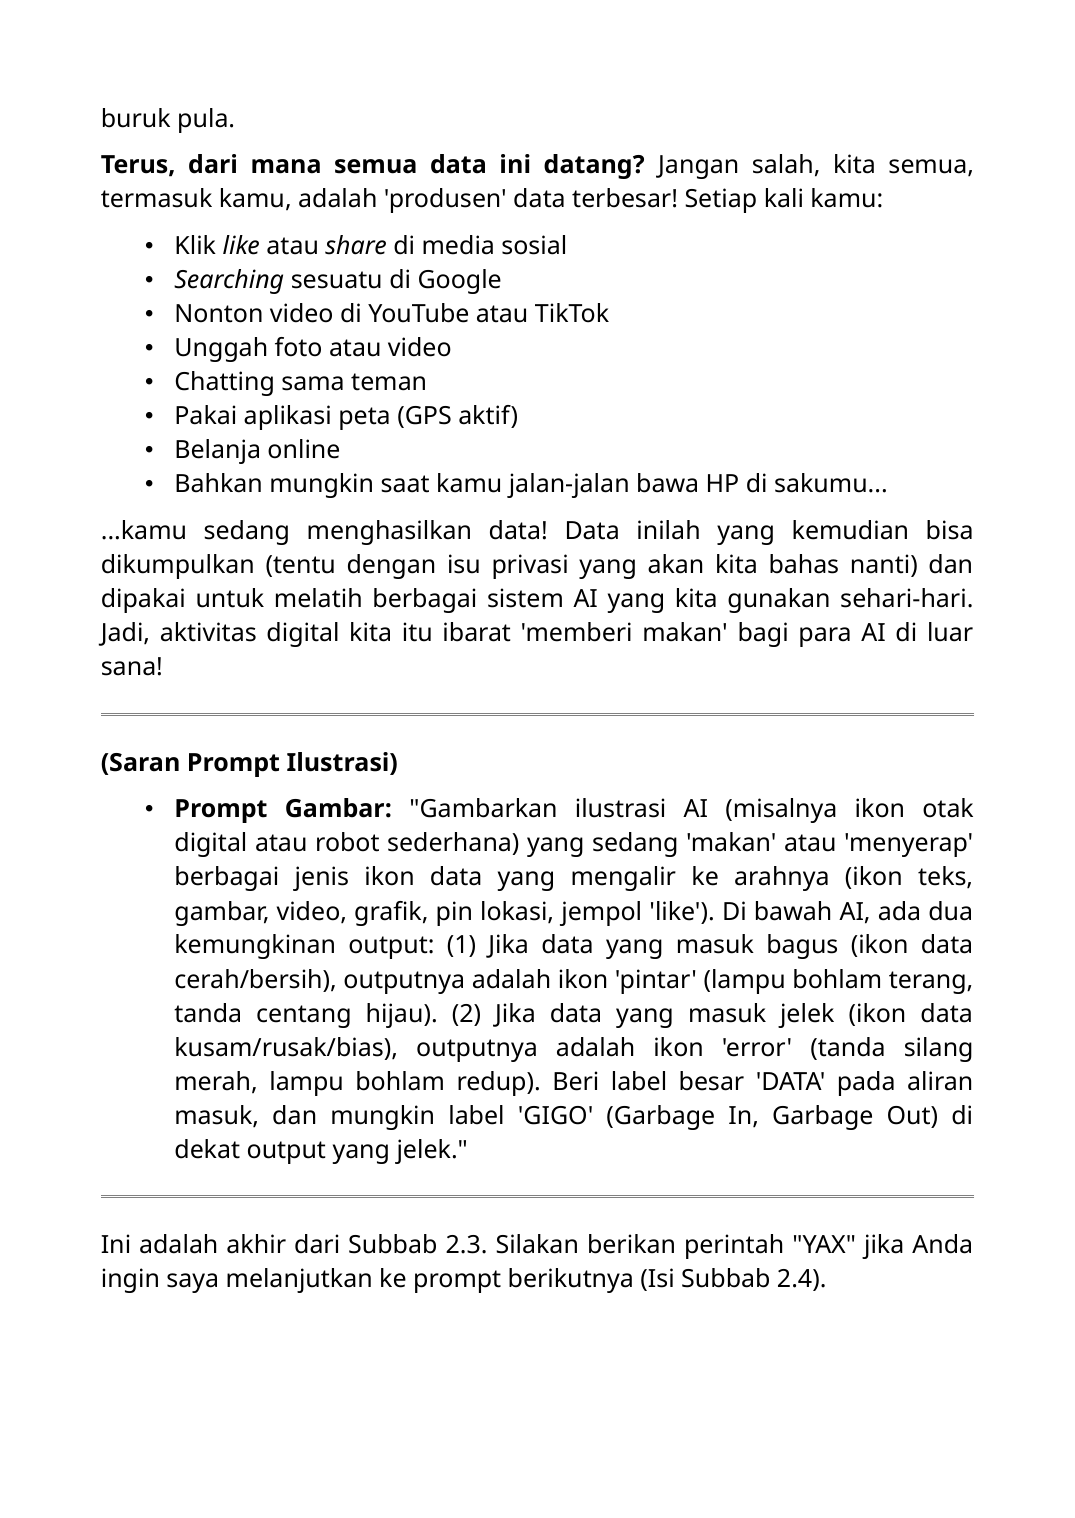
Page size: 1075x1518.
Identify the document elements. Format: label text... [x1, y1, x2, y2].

list Klik like atau share di media sosial [145, 228, 974, 262]
text Ini adalah akhir dari Subbab 2.3. Silakan berikan perintah "YAX" jika Anda ingin saya melanjutkan ke prompt berikutnya (Isi Subbab 2.4). [101, 1227, 974, 1295]
list Bahkan mungkin saat kamu jalan-jalan bawa HP di sakumu... [145, 466, 974, 500]
text Terus, dari mana semua data ini datang? Jangan salah, kita semua, termasuk kamu, adalah 'produsen' data terbesar! Setiap kali kamu: [101, 147, 974, 215]
list Unggah foto atau video [145, 330, 974, 364]
text ...kamu sedang menghasilkan data! Data inilah yang kemudian bisa dikumpulkan (tentu dengan isu privasi yang akan kita bahas nanti) dan dipakai untuk melatih berbagai sistem AI yang kita gunakan sehari-hari. Jadi, aktivitas digital kita itu ibarat 'memberi makan' bagi para AI di luar sana! [101, 513, 974, 683]
list Searching sesuatu di Google [145, 262, 974, 296]
list Nonton video di YouTube atau TikTok [145, 296, 974, 330]
text (Saran Prompt Ilustrasi) [101, 744, 974, 778]
list Belanja online [145, 432, 974, 466]
list Pakai aplikasi peta (GPS aktif) [145, 398, 974, 432]
list Chatting sama teman [145, 364, 974, 398]
list Prompt Gambar: "Gambarkan ilustrasi AI (misalnya ikon otak digital atau robot sederhana) yang sedang 'makan' atau 'menyerap' berbagai jenis ikon data yang mengalir ke arahnya (ikon teks, gambar, video, grafik, pin lokasi, jempol 'like'). Di bawah AI, ada dua kemungkinan output: (1) Jika data yang masuk bagus (ikon data cerah/bersih), outputnya adalah ikon 'pintar' (lampu bohlam terang, tanda centang hijau). (2) Jika data yang masuk jelek (ikon data kusam/rusak/bias), outputnya adalah ikon 'error' (tanda silang merah, lampu bohlam redup). Beri label besar 'DATA' pada aliran masuk, dan mungkin label 'GIGO' (Garbage In, Garbage Out) di dekat output yang jelek." [145, 791, 974, 1166]
text buruk pula. [101, 101, 974, 134]
